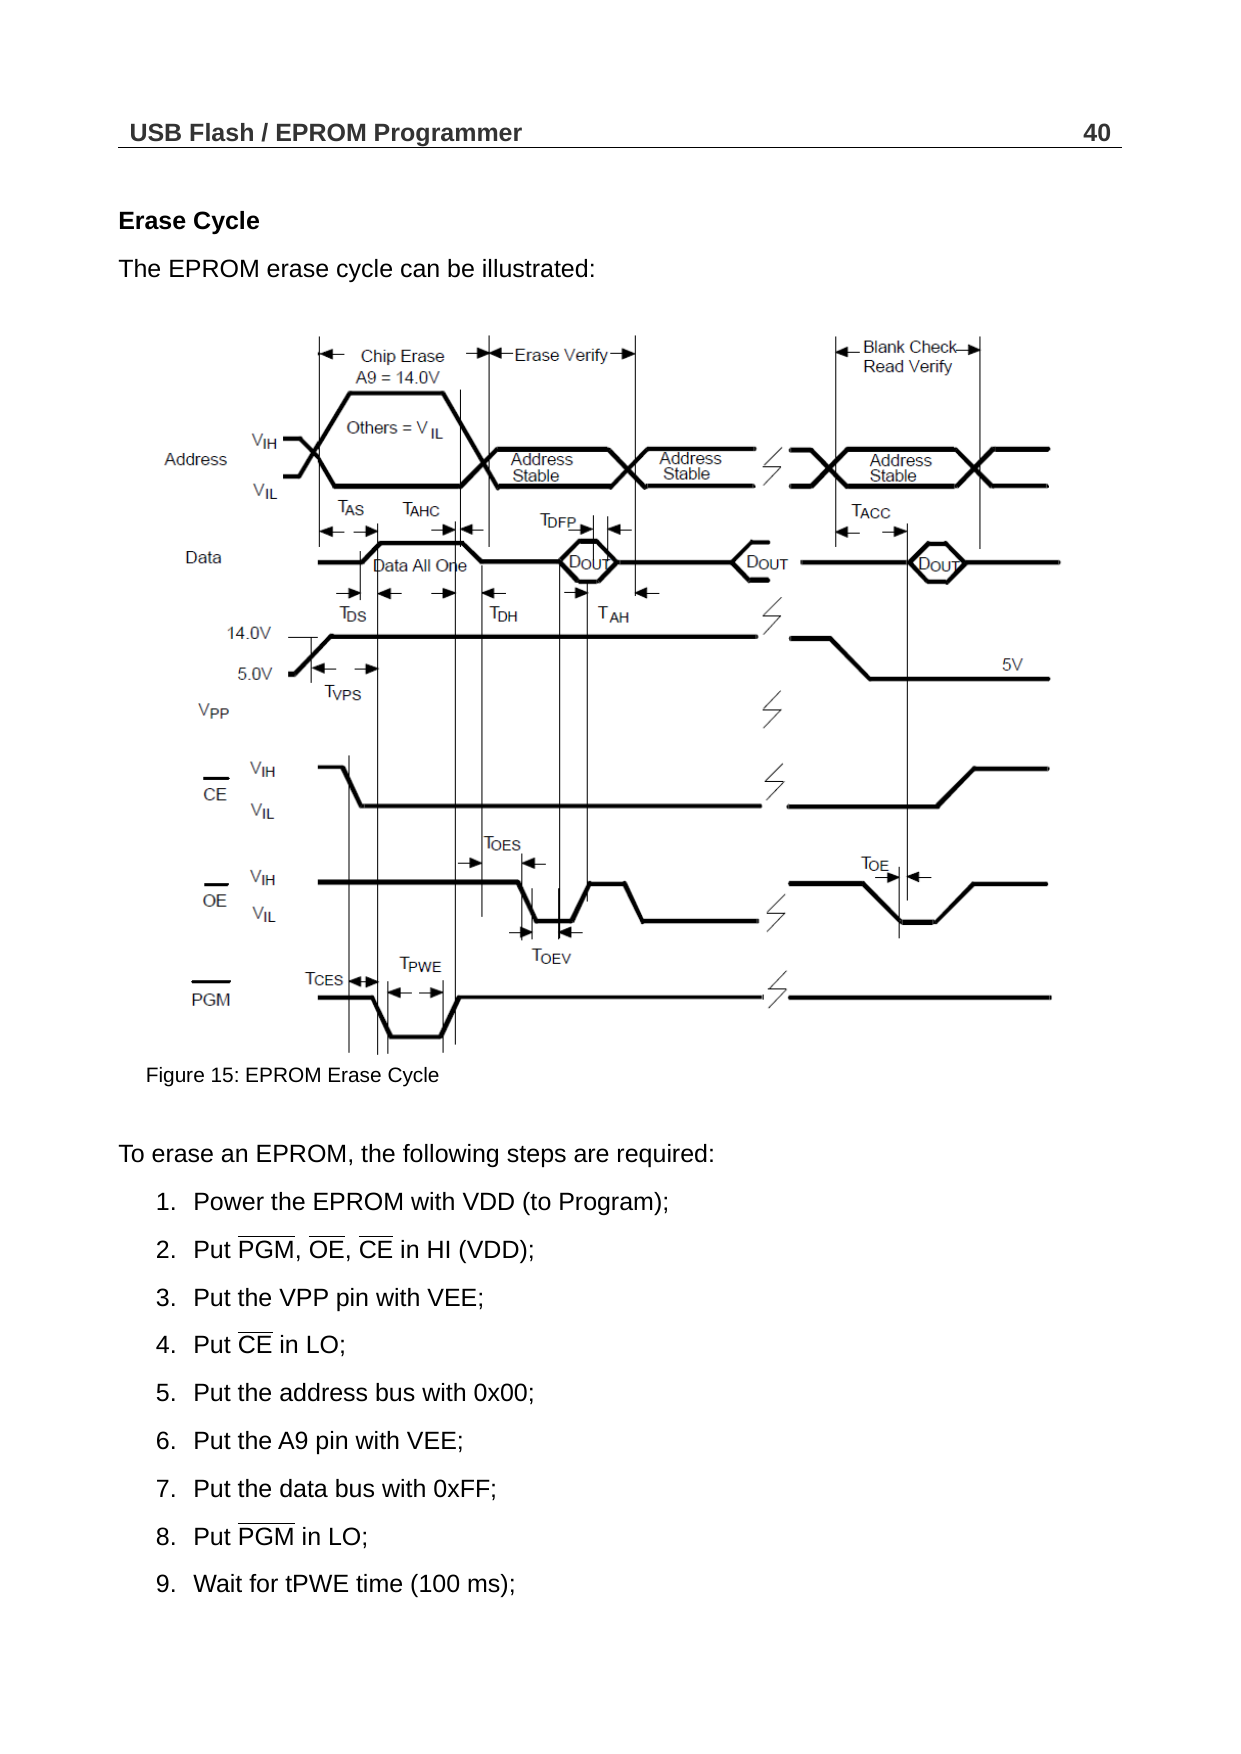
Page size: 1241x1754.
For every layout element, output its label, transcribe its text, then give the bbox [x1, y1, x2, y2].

list Put the VPP pin with VEE; [156, 1282, 1122, 1311]
list Put CE in LO; [156, 1330, 1122, 1359]
picture [145, 314, 1095, 1063]
list Put PGM in LO; [156, 1522, 1122, 1550]
text To erase an EPROM, the following steps are required: [118, 1139, 1122, 1168]
list Put the address bus with 0x00; [156, 1378, 1122, 1407]
list Put the data bus with 0xFF; [156, 1474, 1122, 1502]
list Wait for tPWE time (100 ms); [156, 1569, 1122, 1598]
list Power the EPROM with VDD (to Program); [156, 1187, 1122, 1216]
text Figure 15: EPROM Erase Cycle [146, 1063, 1095, 1087]
list Put the A9 pin with VEE; [156, 1426, 1122, 1455]
text The EPROM erase cycle can be illustrated: [118, 254, 1122, 283]
text Erase Cycle [118, 206, 1122, 235]
list Put PGM, OE, CE in HI (VDD); [156, 1235, 1122, 1263]
